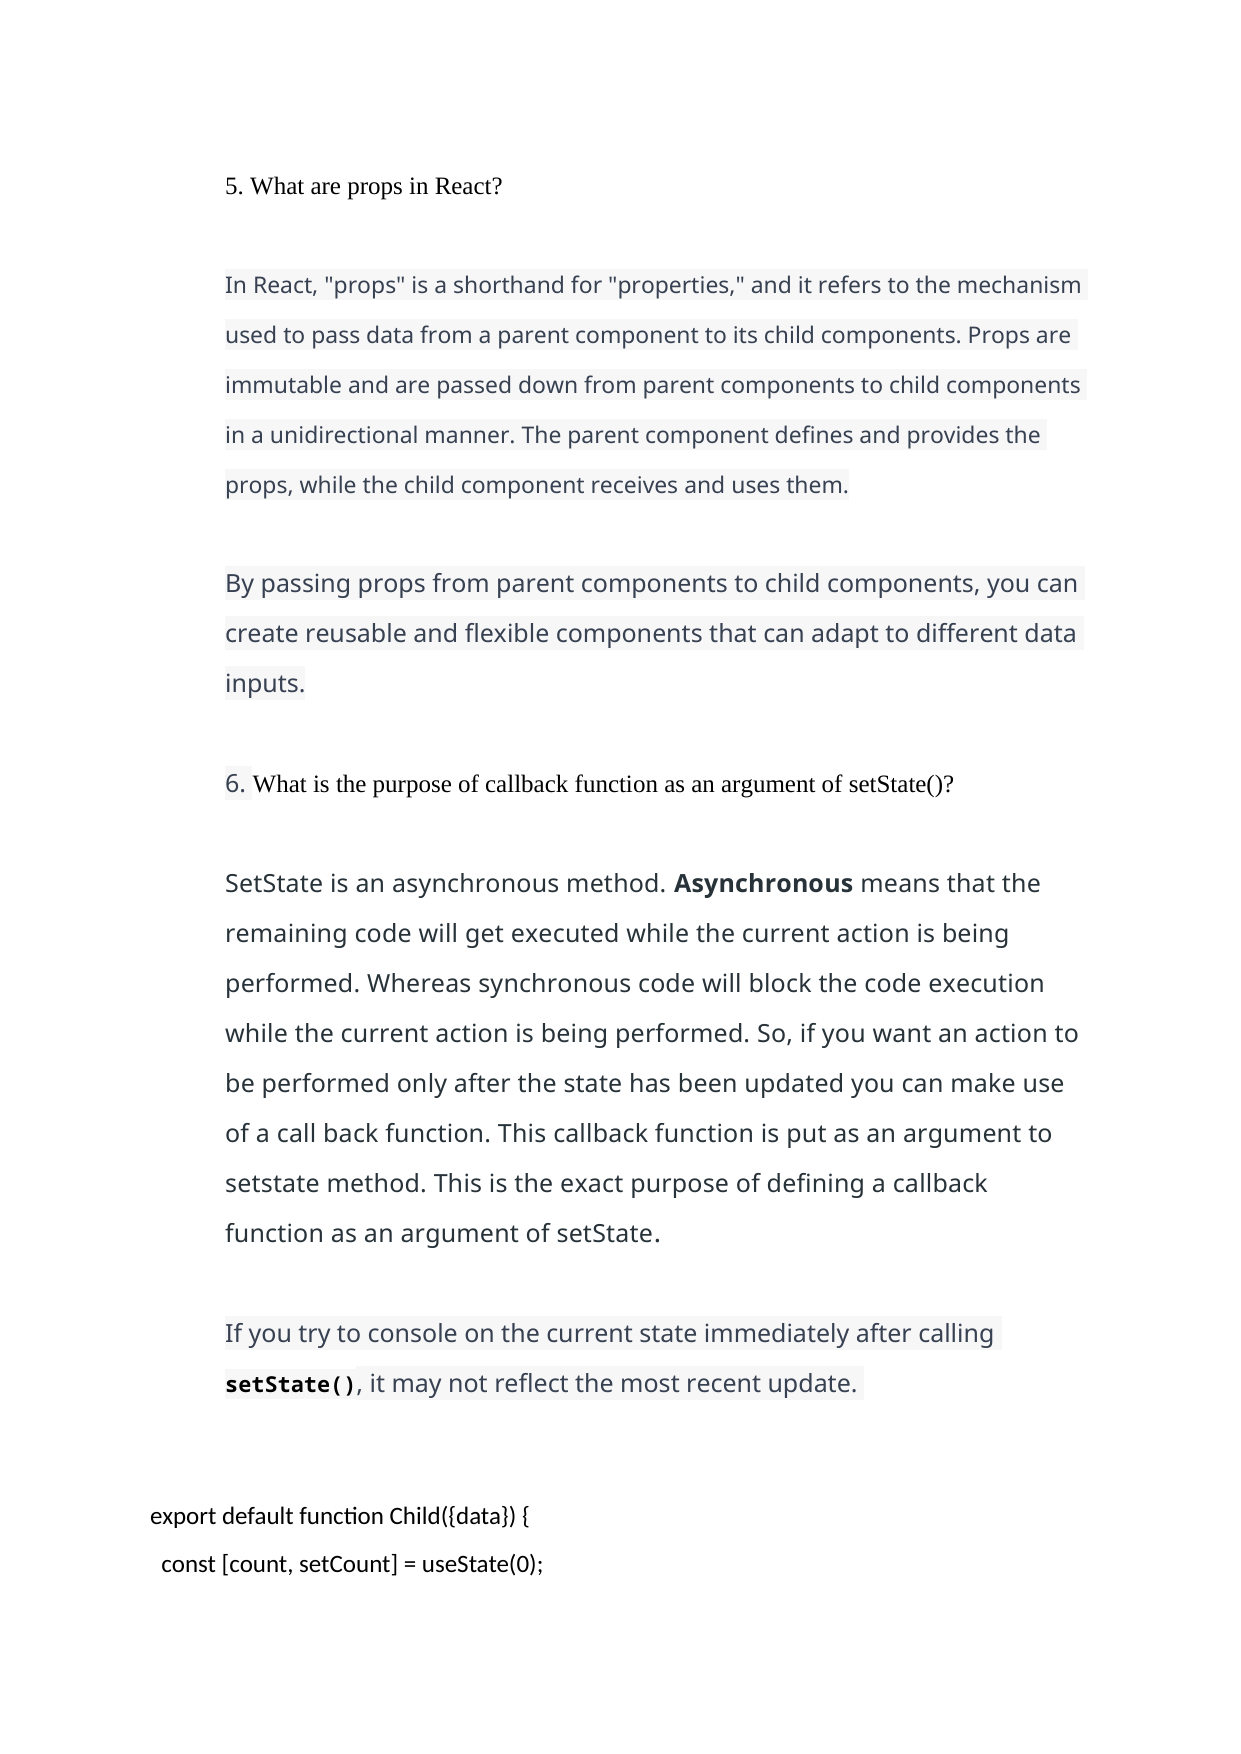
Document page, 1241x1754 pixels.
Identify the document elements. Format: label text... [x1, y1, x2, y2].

text By passing props from parent components to child components, you can create reusable and flexible components that can adapt to different data inputs. [225, 550, 1090, 700]
text const [count, setCount] = useState(0); [150, 1549, 1090, 1579]
text In React, "props" is a shorthand for "properties," and it refers to the mechanism used to pass data from a parent component to its child components. Props are immutable and are passed down from parent components to child components in a unidirectional manner. The parent component defines and provides the props, while the child component receives and uses them. [225, 250, 1090, 500]
text 5. What are props in React? [225, 150, 1090, 200]
text If you try to console on the current state immediately after calling setState(), it may not reflect the most recent update. [225, 1300, 1090, 1400]
text 6. What is the purpose of callback function as an argument of setState()? [225, 750, 1090, 800]
text SetState is an asynchronous method. Asynchronous means that the remaining code will get executed while the current action is being performed. Whereas synchronous code will block the code execution while the current action is being performed. So, if you want an action to be performed only after the state has been updated you can make use of a call back function. This callback function is put as an argument to setstate method. This is the exact purpose of defining a callback function as an argument of setState. [225, 850, 1090, 1250]
text export default function Child({data}) { [150, 1500, 1090, 1531]
